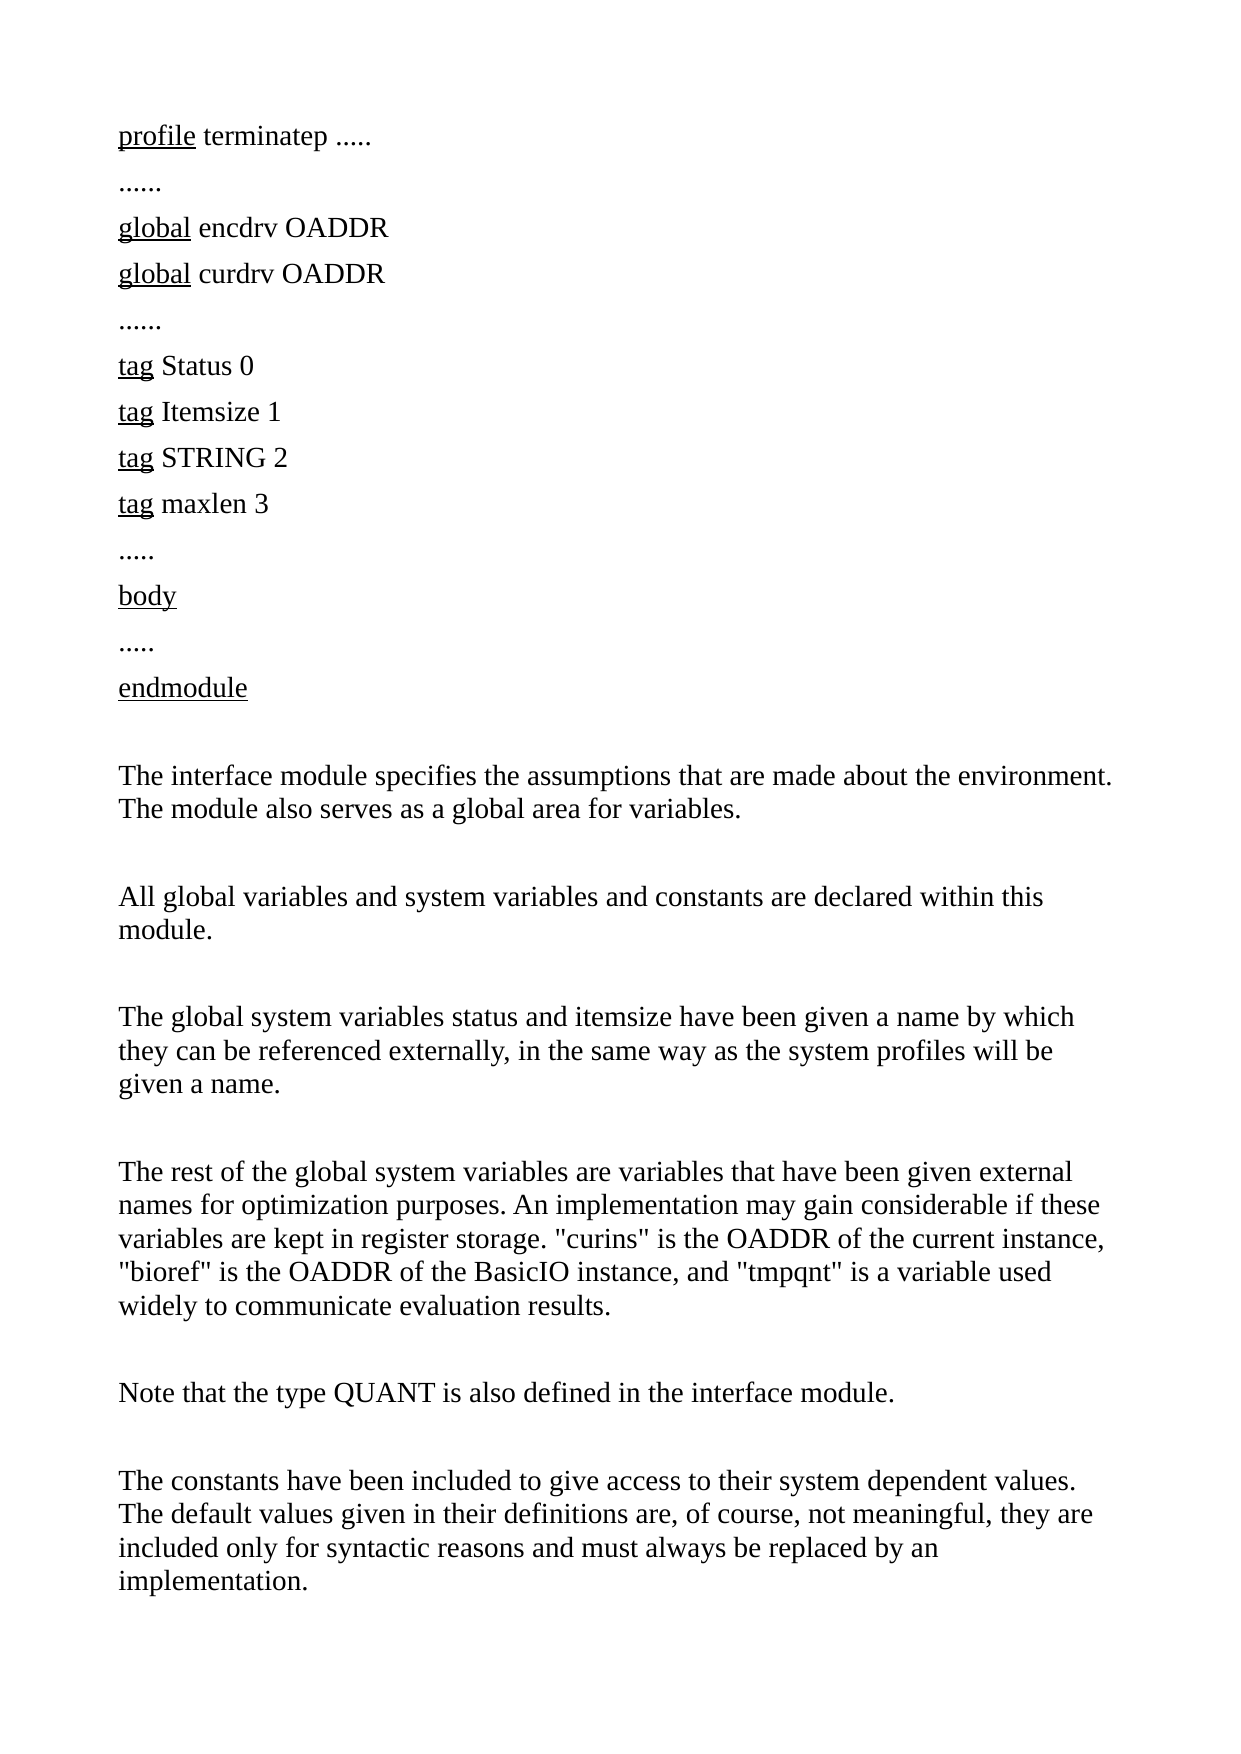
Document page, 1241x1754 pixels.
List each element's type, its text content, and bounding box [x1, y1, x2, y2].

text Note that the type QUANT is also defined in the interface module. [118, 1375, 1122, 1409]
text The interface module specifies the assumptions that are made about the environment. The module also serves as a global area for variables. [118, 758, 1122, 825]
text global encdrv OADDR [118, 210, 1122, 244]
text ...... [118, 302, 1122, 336]
text ...... [118, 164, 1122, 198]
text ..... [118, 624, 1122, 658]
text ..... [118, 532, 1122, 566]
text tag Itemsize 1 [118, 394, 1122, 428]
text profile terminatep ..... [118, 118, 1122, 152]
text All global variables and system variables and constants are declared within this module. [118, 879, 1122, 946]
text The constants have been included to give access to their system dependent values. The default values given in their definitions are, of course, not meaningful, they are included only for syntactic reasons and must always be replaced by an implementation. [118, 1463, 1122, 1597]
text body [118, 578, 1122, 612]
text endmodule [118, 671, 1122, 704]
text The rest of the global system variables are variables that have been given external names for optimization purposes. An implementation may gain considerable if these variables are kept in register storage. "curins" is the OADDR of the current instance, "bioref" is the OADDR of the BasicIO instance, and "tmpqnt" is a variable used widely to communicate evaluation results. [118, 1154, 1122, 1322]
text tag maxlen 3 [118, 486, 1122, 520]
text global curdrv OADDR [118, 256, 1122, 290]
text tag Status 0 [118, 348, 1122, 382]
text The global system variables status and itemsize have been given a name by which they can be referenced externally, in the same way as the system profiles will be given a name. [118, 999, 1122, 1100]
text tag STRING 2 [118, 440, 1122, 474]
